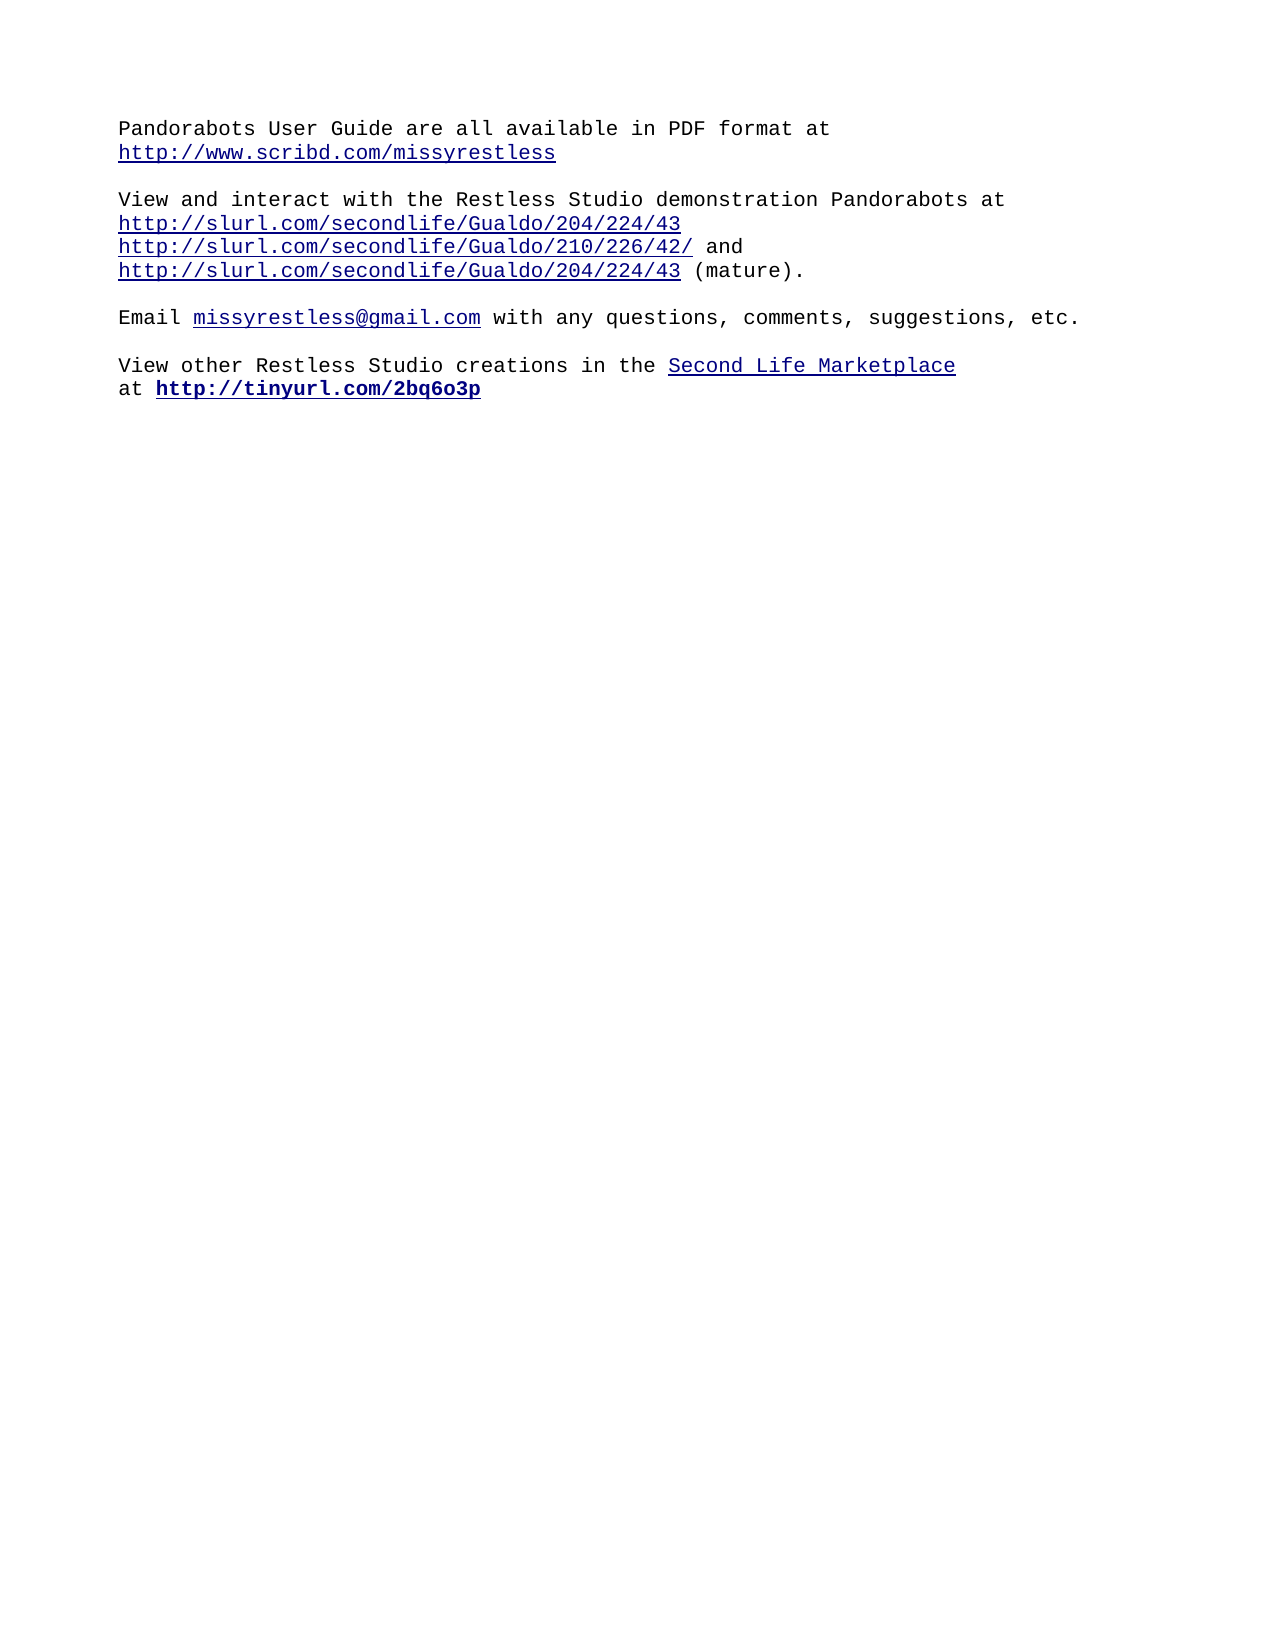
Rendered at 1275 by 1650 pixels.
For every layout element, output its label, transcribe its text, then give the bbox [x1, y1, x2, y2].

text View and interact with the Restless Studio demonstration Pandorabots at http://slurl.com/secondlife/Gualdo/204/224/43 http://slurl.com/secondlife/Gualdo/210/226/42/ and http://slurl.com/secondlife/Gualdo/204/224/43 (mature). [118, 189, 1157, 284]
text View other Restless Studio creations in the Second Life Marketplace [118, 354, 1157, 378]
text Pandorabots User Guide are all available in PDF format at http://www.scribd.com/missyrestless [118, 118, 1157, 165]
text at http://tinyurl.com/2bq6o3p [118, 378, 1157, 402]
text Email missyrestless@gmail.com with any questions, comments, suggestions, etc. [118, 307, 1157, 331]
